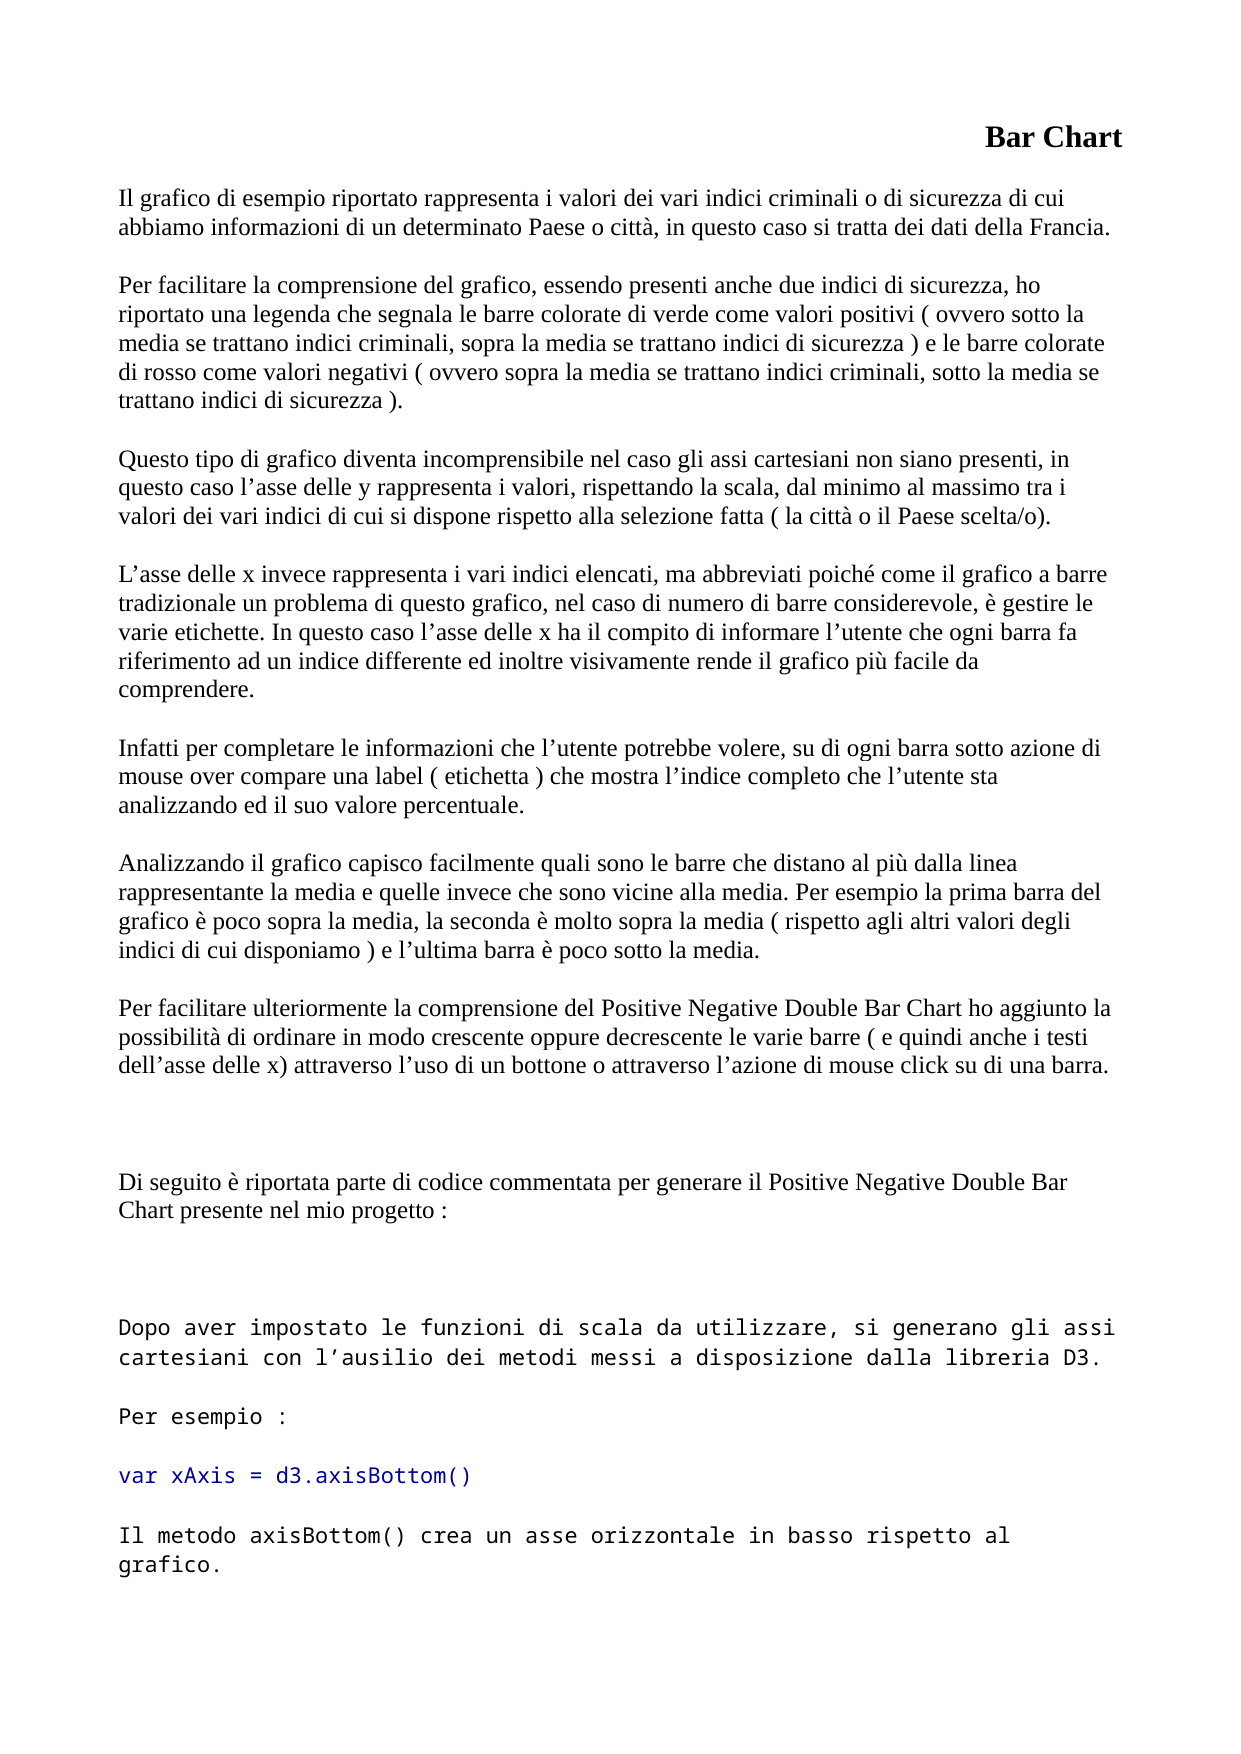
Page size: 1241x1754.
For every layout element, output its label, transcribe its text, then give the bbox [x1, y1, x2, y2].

text Di seguito è riportata parte di codice commentata per generare il Positive Negative Double Bar Chart presente nel mio progetto : [118, 1167, 1122, 1224]
text Per facilitare la comprensione del grafico, essendo presenti anche due indici di sicurezza, ho riportato una legenda che segnala le barre colorate di verde come valori positivi ( ovvero sotto la media se trattano indici criminali, sopra la media se trattano indici di sicurezza ) e le barre colorate di rosso come valori negativi ( ovvero sopra la media se trattano indici criminali, sotto la media se trattano indici di sicurezza ). [118, 271, 1122, 414]
text Per esempio : [118, 1401, 1122, 1431]
text Per facilitare ulteriormente la comprensione del Positive Negative Double Bar Chart ho aggiunto la possibilità di ordinare in modo crescente oppure decrescente le varie barre ( e quindi anche i testi dell’asse delle x) attraverso l’uso di un bottone o attraverso l’azione di mouse click su di una barra. [118, 993, 1122, 1079]
text L’asse delle x invece rappresenta i vari indici elencati, ma abbreviati poiché come il grafico a barre tradizionale un problema di questo grafico, nel caso di numero di barre considerevole, è gestire le varie etichette. In questo caso l’asse delle x ha il compito di informare l’utente che ogni barra fa riferimento ad un indice differente ed inoltre visivamente rende il grafico più facile da comprendere. [118, 559, 1122, 703]
text Dopo aver impostato le funzioni di scala da utilizzare, si generano gli assi cartesiani con l’ausilio dei metodi messi a disposizione dalla libreria D3. [118, 1312, 1122, 1372]
text Infatti per completare le informazioni che l’utente potrebbe volere, su di ogni barra sotto azione di mouse over compare una label ( etichetta ) che mostra l’indice completo che l’utente sta analizzando ed il suo valore percentuale. [118, 733, 1122, 819]
text Il metodo axisBottom() crea un asse orizzontale in basso rispetto al grafico. [118, 1520, 1122, 1579]
text Il grafico di esempio riportato rappresenta i valori dei vari indici criminali o di sicurezza di cui abbiamo informazioni di un determinato Paese o città, in questo caso si tratta dei dati della Francia. [118, 183, 1122, 241]
text var xAxis = d3.axisBottom() [118, 1460, 1122, 1490]
text Analizzando il grafico capisco facilmente quali sono le barre che distano al più dalla linea rappresentante la media e quelle invece che sono vicine alla media. Per esempio la prima barra del grafico è poco sopra la media, la seconda è molto sopra la media ( rispetto agli altri valori degli indici di cui disponiamo ) e l’ultima barra è poco sotto la media. [118, 848, 1122, 963]
text Questo tipo di grafico diventa incomprensibile nel caso gli assi cartesiani non siano presenti, in questo caso l’asse delle y rappresenta i valori, rispettando la scala, dal minimo al massimo tra i valori dei vari indici di cui si dispone rispetto alla selezione fatta ( la città o il Paese scelta/o). [118, 444, 1122, 530]
